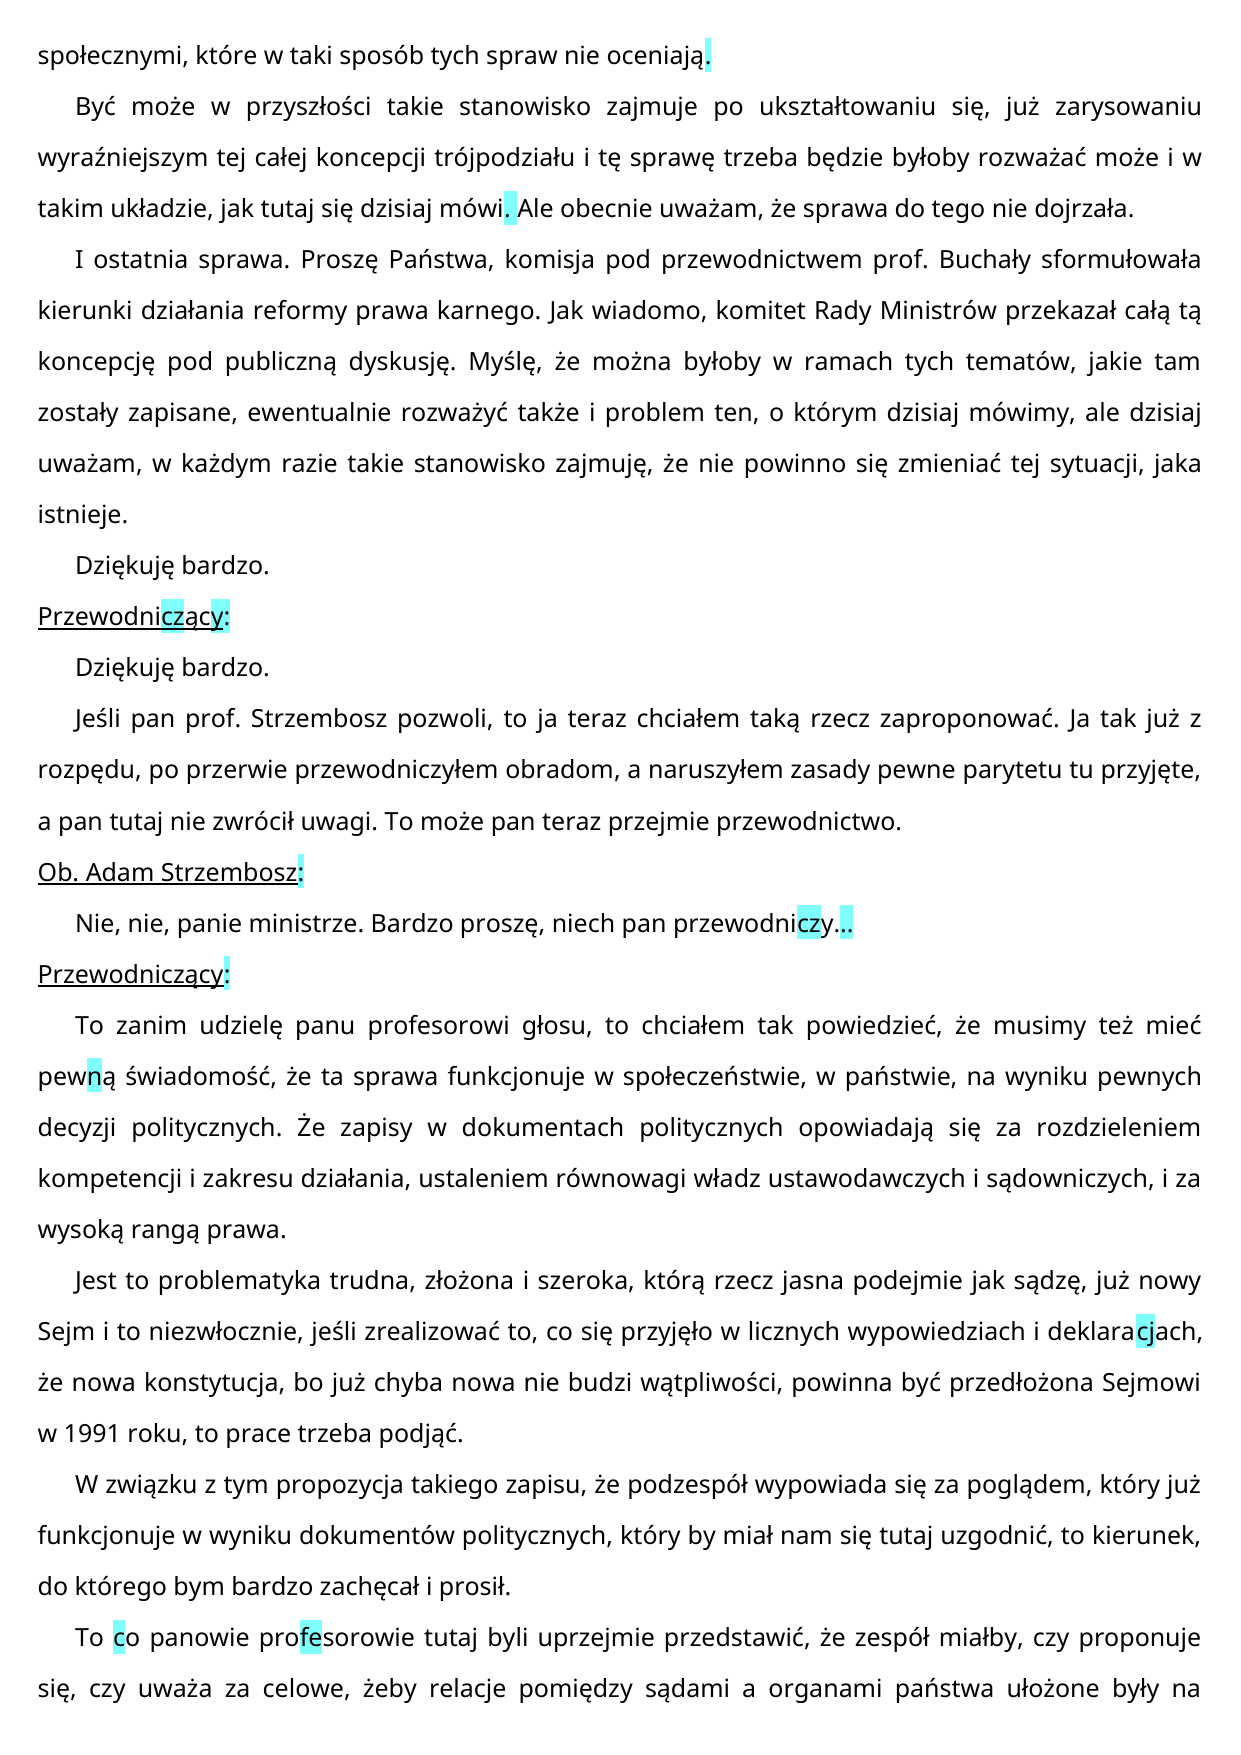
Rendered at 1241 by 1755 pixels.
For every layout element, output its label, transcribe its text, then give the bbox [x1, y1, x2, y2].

text To co panowie profesorowie tutaj byli uprzejmie przedstawić, że zespół miałby, czy proponuje się, czy uważa za celowe, żeby relacje pomiędzy sądami a organami państwa ułożone były na [37, 1620, 1203, 1705]
text społecznymi, które w taki sposób tych spraw nie oceniają. [37, 37, 1203, 72]
text I ostatnia sprawa. Proszę Państwa, komisja pod przewodnictwem prof. Buchały sformułowała kierunki działania reformy prawa karnego. Jak wiadomo, komitet Rady Ministrów przekazał całą tą koncepcję pod publiczną dyskusję. Myślę, że można byłoby w ramach tych tematów, jakie tam zostały zapisane, ewentualnie rozważyć także i problem ten, o którym dzisiaj mówimy, ale dzisiaj uważam, w każdym razie takie stanowisko zajmuję, że nie powinno się zmieniać tej sytuacji, jaka istnieje. [37, 242, 1203, 531]
text Przewodniczący: [37, 599, 1203, 633]
text Dziękuję bardzo. [37, 650, 1203, 684]
text Jeśli pan prof. Strzembosz pozwoli, to ja teraz chciałem taką rzecz zaproponować. Ja tak już z rozpędu, po przerwie przewodniczyłem obradom, a naruszyłem zasady pewne parytetu tu przyjęte, a pan tutaj nie zwrócił uwagi. To może pan teraz przejmie przewodnictwo. [37, 701, 1203, 837]
text Jest to problematyka trudna, złożona i szeroka, którą rzecz jasna podejmie jak sądzę, już nowy Sejm i to niezwłocznie, jeśli zrealizować to, co się przyjęło w licznych wypowiedziach i deklaracjach, że nowa konstytucja, bo już chyba nowa nie budzi wątpliwości, powinna być przedłożona Sejmowi w 1991 roku, to prace trzeba podjąć. [37, 1262, 1203, 1450]
text Być może w przyszłości takie stanowisko zajmuje po ukształtowaniu się, już zarysowaniu wyraźniejszym tej całej koncepcji trójpodziału i tę sprawę trzeba będzie byłoby rozważać może i w takim układzie, jak tutaj się dzisiaj mówi. Ale obecnie uważam, że sprawa do tego nie dojrzała. [37, 88, 1203, 225]
text Dziękuję bardzo. [37, 548, 1203, 582]
text Przewodniczący: [37, 956, 1203, 990]
text Nie, nie, panie ministrze. Bardzo proszę, niech pan przewodniczy... [37, 905, 1203, 939]
text To zanim udzielę panu profesorowi głosu, to chciałem tak powiedzieć, że musimy też mieć pewną świadomość, że ta sprawa funkcjonuje w społeczeństwie, w państwie, na wyniku pewnych decyzji politycznych. Że zapisy w dokumentach politycznych opowiadają się za rozdzieleniem kompetencji i zakresu działania, ustaleniem równowagi władz ustawodawczych i sądowniczych, i za wysoką rangą prawa. [37, 1007, 1203, 1246]
text Ob. Adam Strzembosz: [37, 854, 1203, 888]
text W związku z tym propozycja takiego zapisu, że podzespół wypowiada się za poglądem, który już funkcjonuje w wyniku dokumentów politycznych, który by miał nam się tutaj uzgodnić, to kierunek, do którego bym bardzo zachęcał i prosił. [37, 1467, 1203, 1603]
